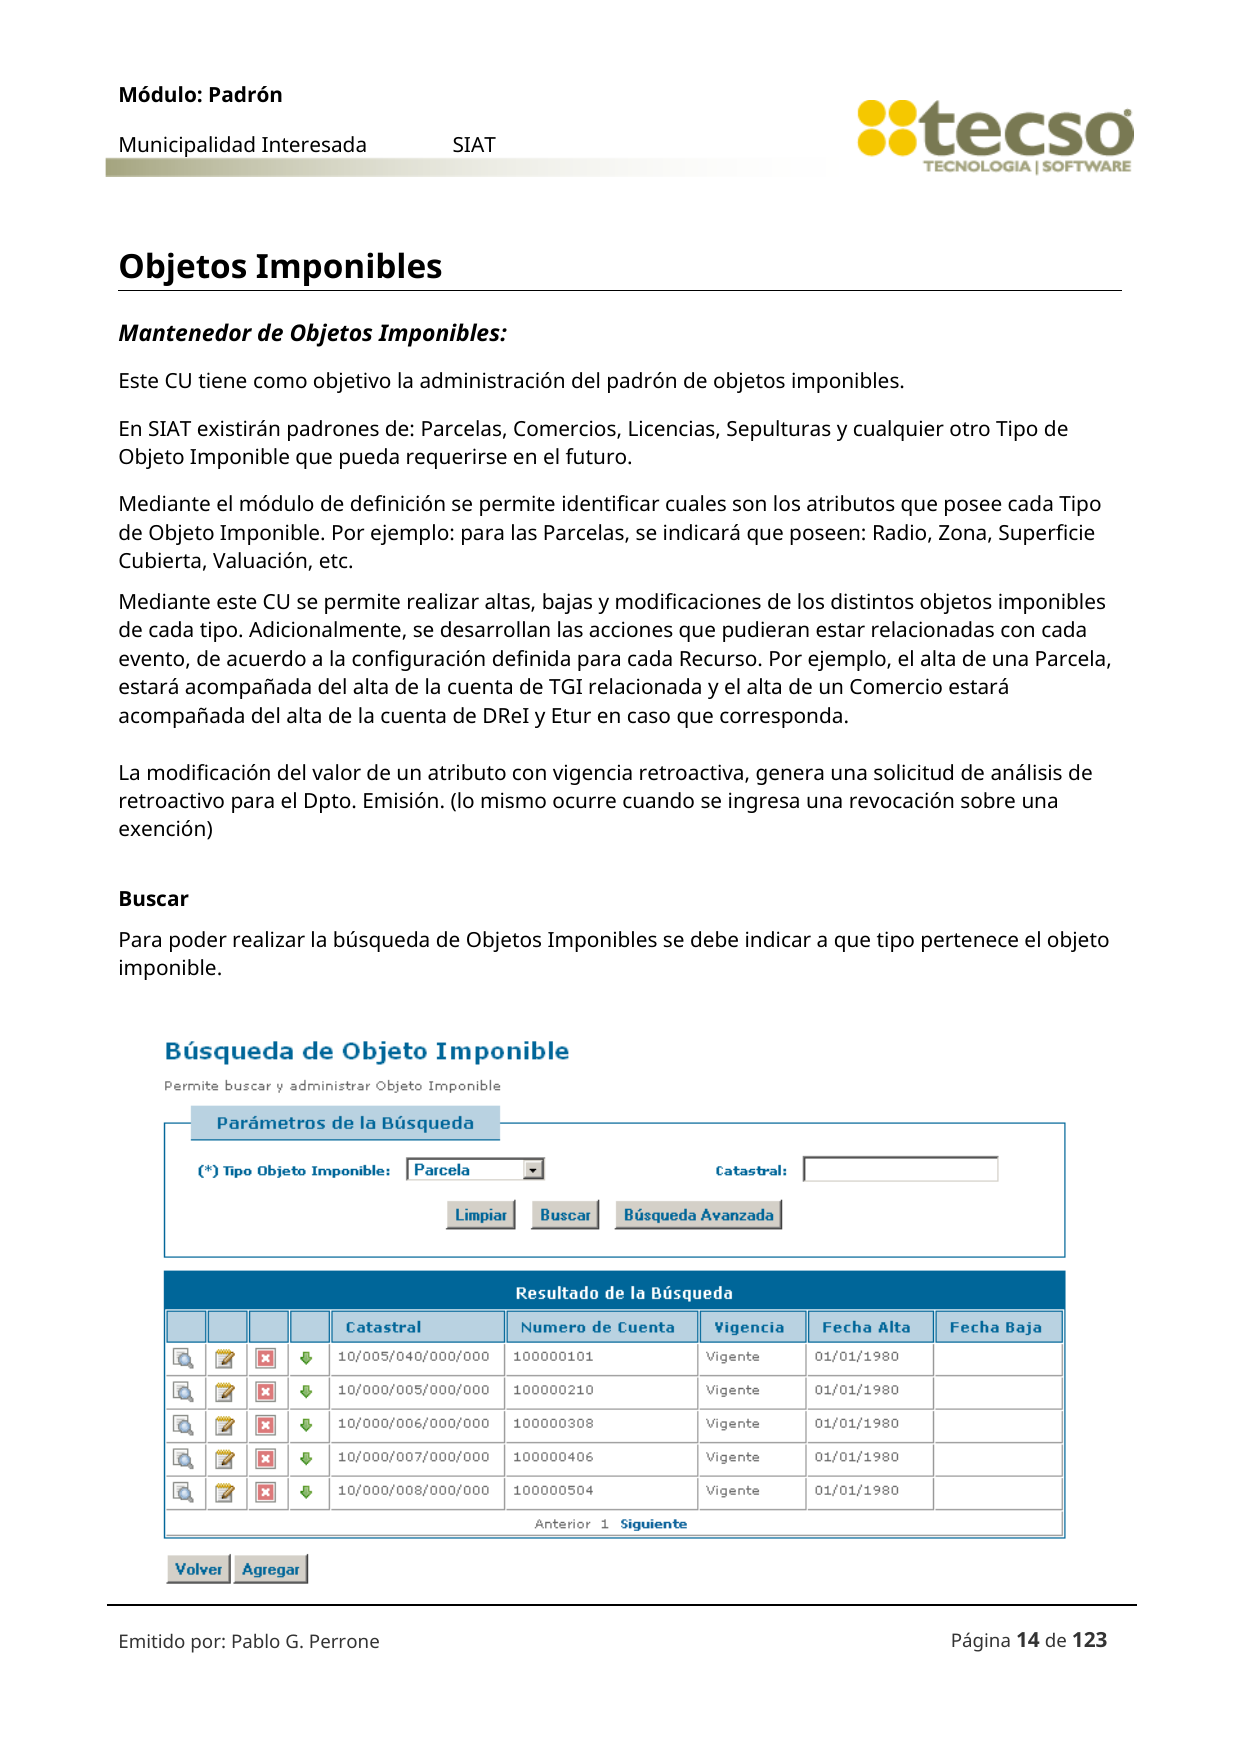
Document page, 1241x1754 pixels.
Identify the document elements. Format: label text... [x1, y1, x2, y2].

text Para poder realizar la búsqueda de Objetos Imponibles se debe indicar a que tipo pertenece el objeto imponible. [118, 925, 1122, 982]
text Este CU tiene como objetivo la administración del padrón de objetos imponibles. [118, 366, 1122, 395]
text Buscar [118, 884, 1122, 912]
text Mediante este CU se permite realizar altas, bajas y modificaciones de los distintos objetos imponibles de cada tipo. Adicionalmente, se desarrollan las acciones que pudieran estar relacionadas con cada evento, de acuerdo a la configuración definida para cada Recurso. Por ejemplo, el alta de una Parcela, estará acompañada del alta de la cuenta de TGI relacionada y el alta de un Comercio estará acompañada del alta de la cuenta de DReI y Etur en caso que corresponda. La modificación del valor de un atributo con vigencia retroactiva, genera una solicitud de análisis de retroactivo para el Dpto. Emisión. (lo mismo ocurre cuando se ingresa una revocación sobre una exención) [118, 587, 1122, 871]
text Mediante el módulo de definición se permite identificar cuales son los atributos que posee cada Tipo de Objeto Imponible. Por ejemplo: para las Parcelas, se indicará que poseen: Radio, Zona, Superficie Cubierta, Valuación, etc. [118, 489, 1122, 574]
subtitle Mantenedor de Objetos Imponibles: [118, 316, 1122, 348]
text En SIAT existirán padrones de: Parcelas, Comercios, Licencias, Sepulturas y cualquier otro Tipo de Objeto Imponible que pueda requerirse en el futuro. [118, 414, 1122, 471]
subtitle Objetos Imponibles [118, 243, 1122, 290]
picture [105, 100, 1134, 177]
picture [155, 1035, 1085, 1589]
